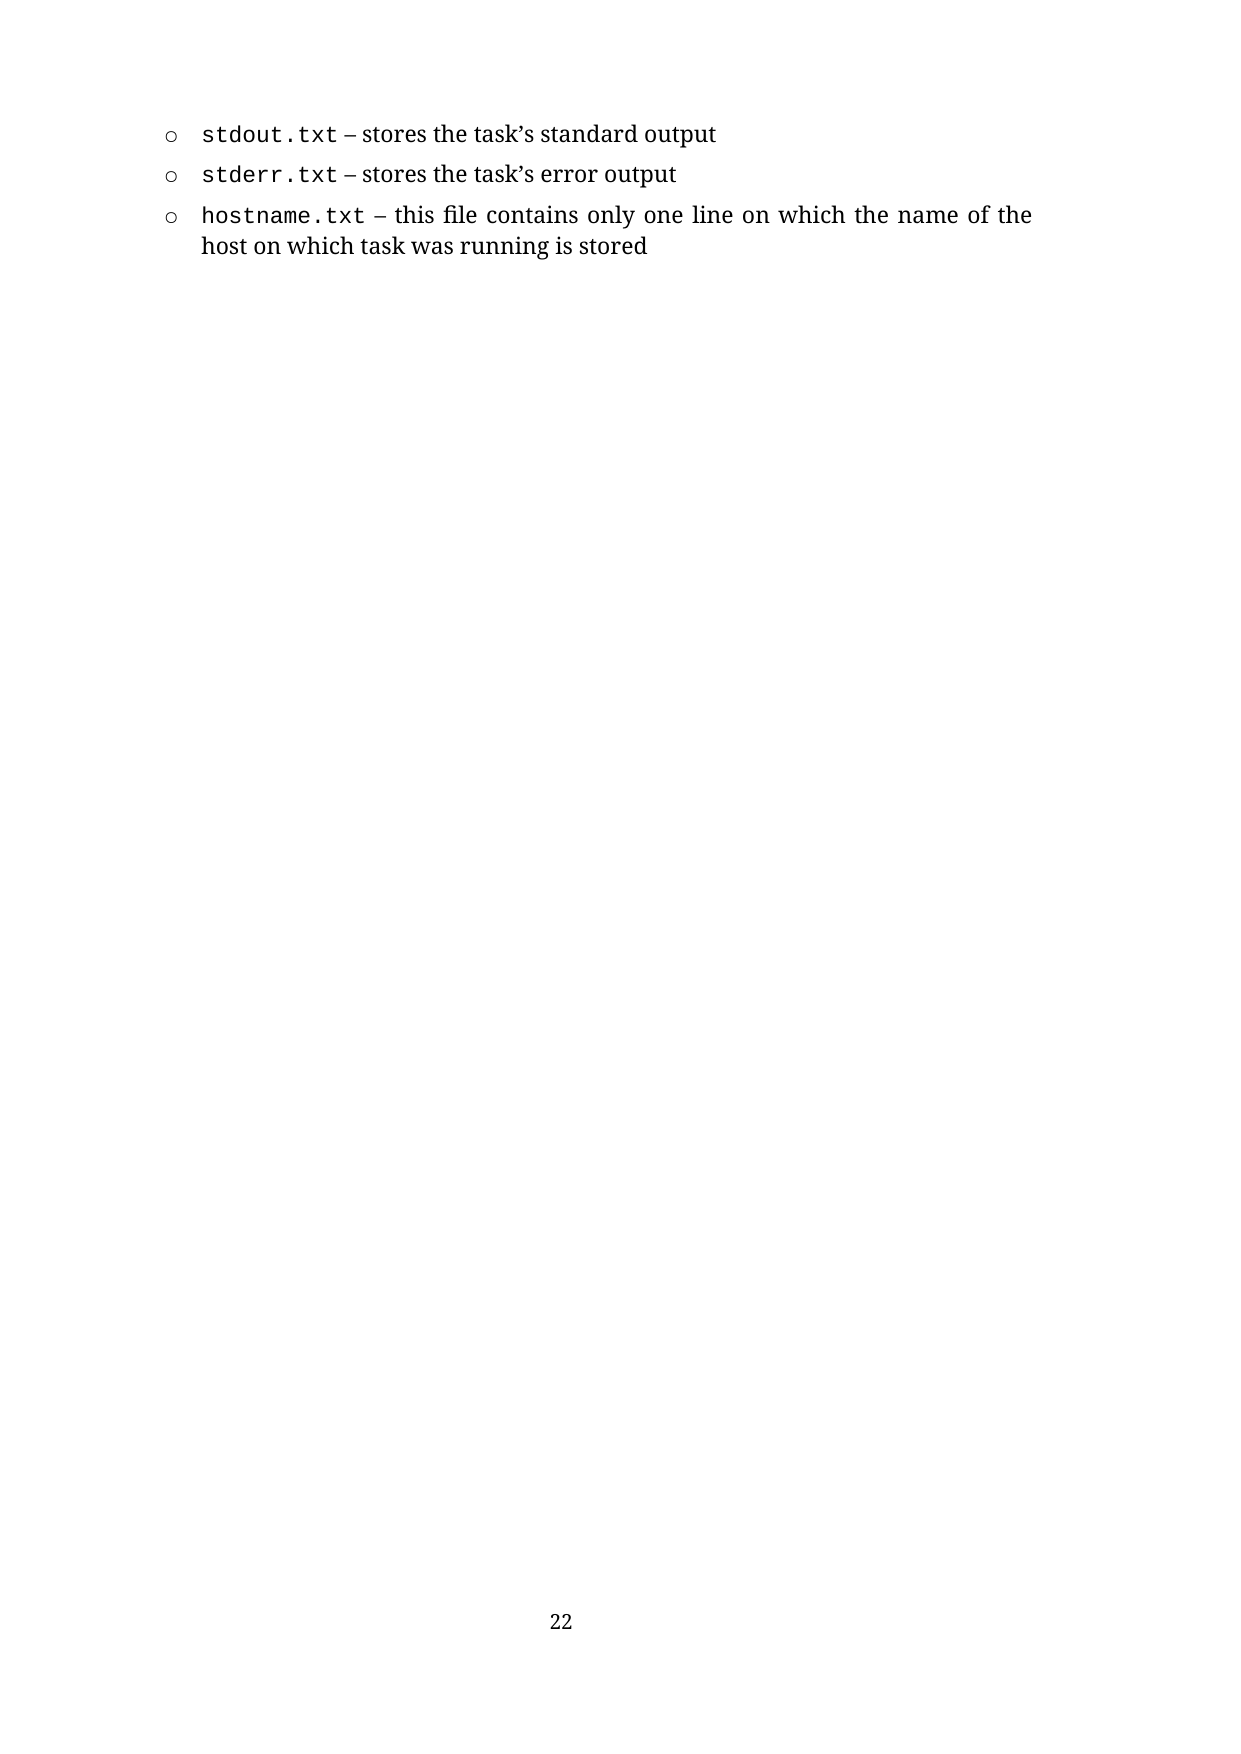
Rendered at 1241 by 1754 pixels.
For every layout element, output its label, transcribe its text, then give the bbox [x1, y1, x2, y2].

list stdout.txt – stores the task’s standard output [163, 118, 1033, 149]
list hostname.txt – this file contains only one line on which the name of the host on which task was running is stored [163, 198, 1033, 261]
list stderr.txt – stores the task’s error output [163, 158, 1033, 190]
